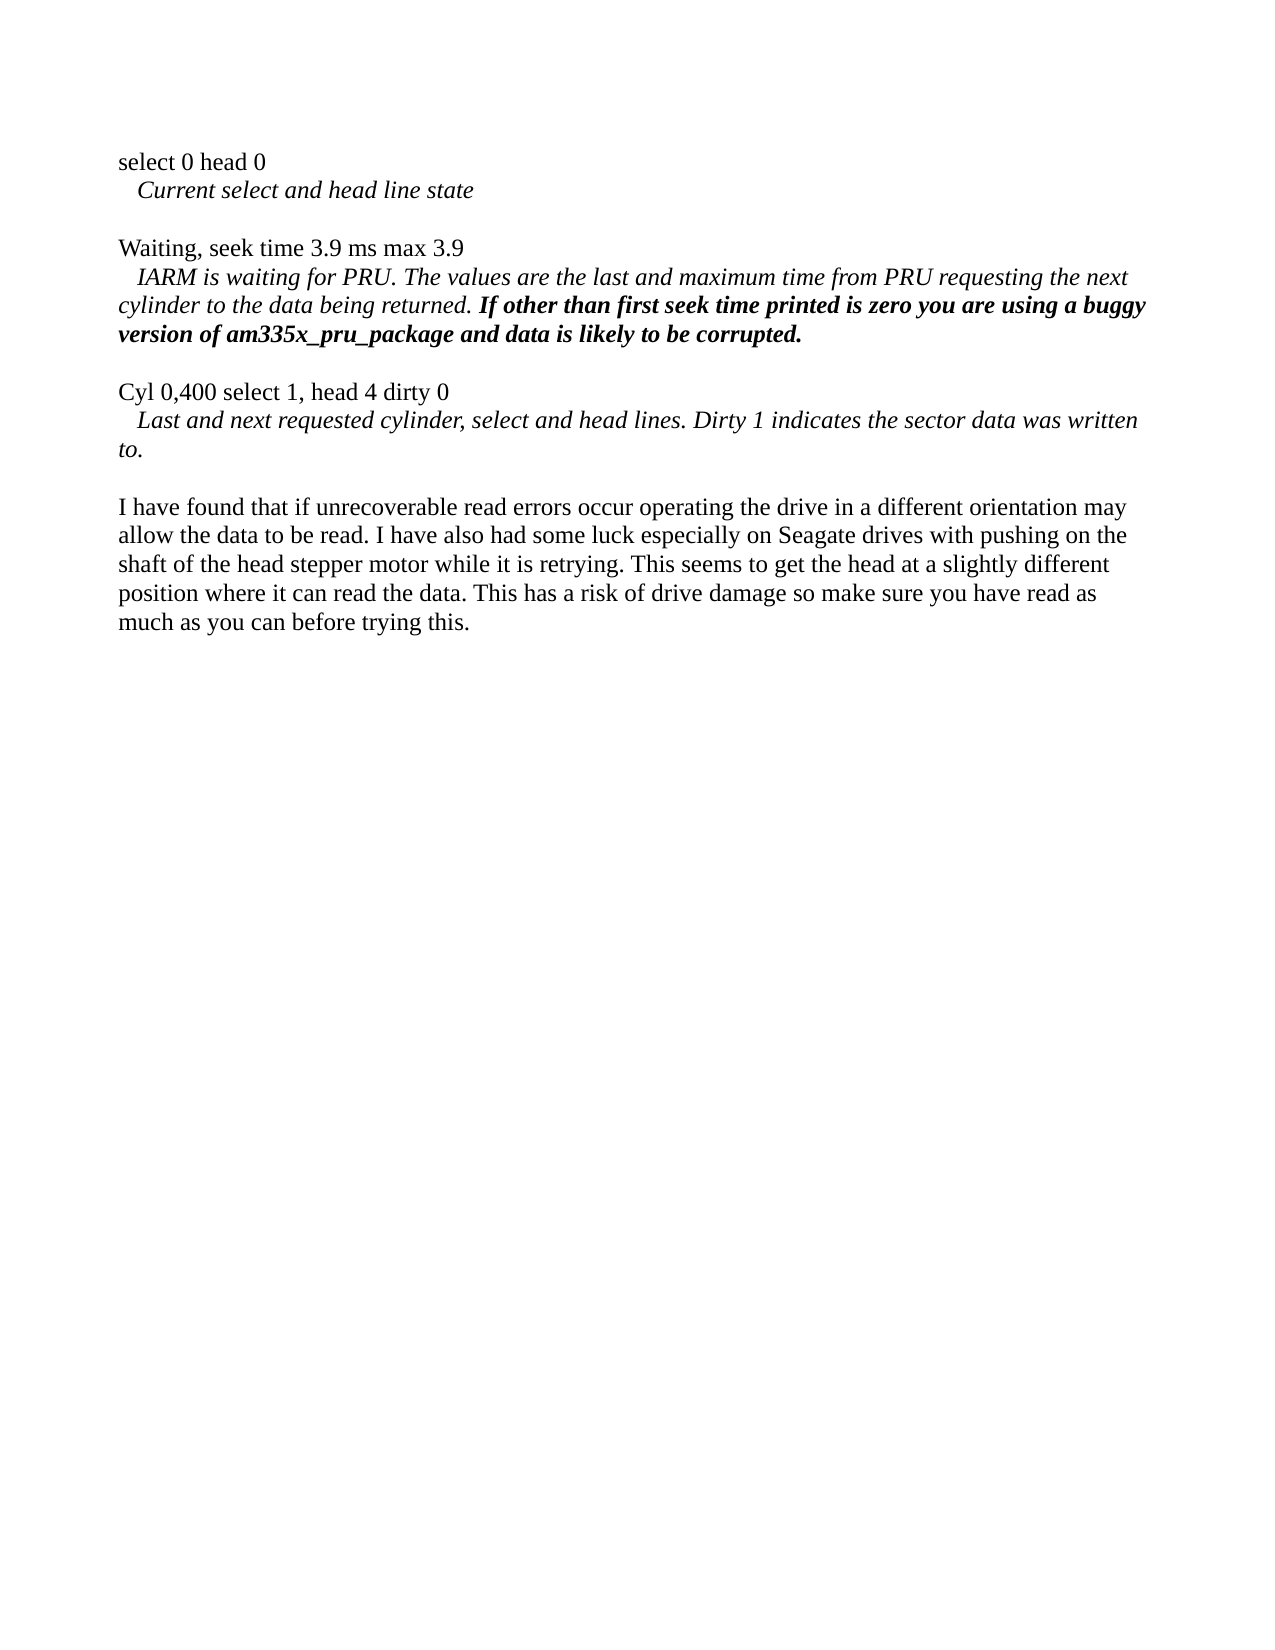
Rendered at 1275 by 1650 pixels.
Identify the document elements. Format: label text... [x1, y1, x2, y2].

text select 0 head 0 [118, 147, 1157, 176]
text Last and next requested cylinder, select and head lines. Dirty 1 indicates the sector data was written to. [118, 406, 1157, 463]
text Current select and head line state [118, 176, 1157, 204]
text Cyl 0,400 select 1, head 4 dirty 0 [118, 377, 1157, 406]
text I have found that if unrecoverable read errors occur operating the drive in a different orientation may allow the data to be read. I have also had some luck especially on Seagate drives with pushing on the shaft of the head stepper motor while it is retrying. This seems to get the head at a slightly different position where it can read the data. This has a risk of drive damage so make sure you have read as much as you can before trying this. [118, 492, 1157, 636]
text Waiting, seek time 3.9 ms max 3.9 [118, 233, 1157, 262]
text IARM is waiting for PRU. The values are the last and maximum time from PRU requesting the next cylinder to the data being returned. If other than first seek time printed is zero you are using a buggy version of am335x_pru_package and data is likely to be corrupted. [118, 262, 1157, 348]
